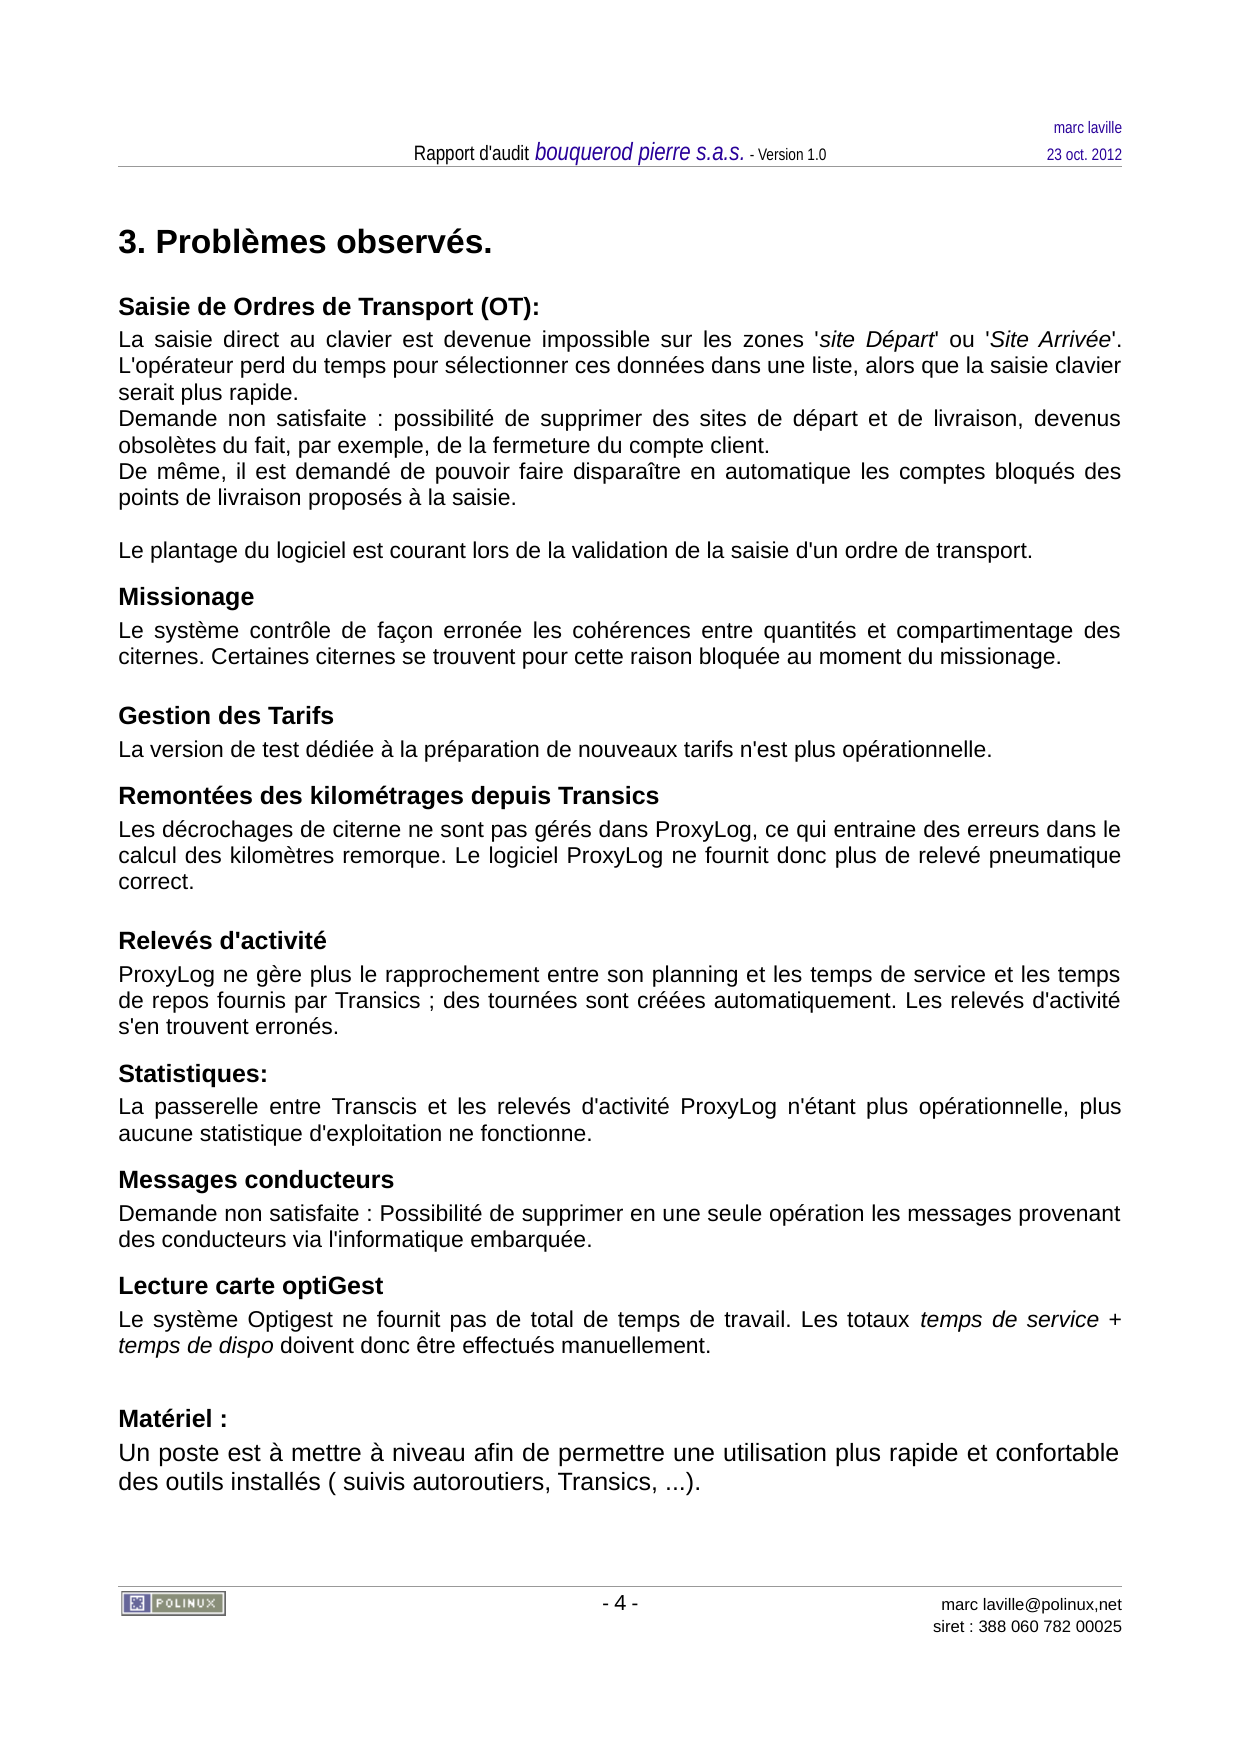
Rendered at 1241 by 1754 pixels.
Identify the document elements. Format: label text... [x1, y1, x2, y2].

text Le plantage du logiciel est courant lors de la validation de la saisie d'un ordre de transport. [118, 537, 1122, 563]
picture [121, 1591, 226, 1616]
text Demande non satisfaite : possibilité de supprimer des sites de départ et de livraison, devenus obsolètes du fait, par exemple, de la fermeture du compte client. [118, 405, 1122, 458]
text La passerelle entre Transcis et les relevés d'activité ProxyLog n'étant plus opérationnelle, plus aucune statistique d'exploitation ne fonctionne. [118, 1093, 1122, 1146]
subtitle Matériel : [118, 1404, 1122, 1432]
subtitle Remontées des kilométrages depuis Transics [118, 781, 1122, 809]
text La saisie direct au clavier est devenue impossible sur les zones 'site Départ' ou 'Site Arrivée'. L'opérateur perd du temps pour sélectionner ces données dans une liste, alors que la saisie clavier serait plus rapide. [118, 326, 1122, 405]
text La version de test dédiée à la préparation de nouveaux tarifs n'est plus opérationnelle. [118, 736, 1122, 762]
subtitle Gestion des Tarifs [118, 701, 1122, 730]
text Les décrochages de citerne ne sont pas gérés dans ProxyLog, ce qui entraine des erreurs dans le calcul des kilomètres remorque. Le logiciel ProxyLog ne fournit donc plus de relevé pneumatique correct. [118, 816, 1122, 894]
text Le système Optigest ne fournit pas de total de temps de travail. Les totaux temps de service + temps de dispo doivent donc être effectués manuellement. [118, 1306, 1122, 1358]
subtitle Statistiques: [118, 1058, 1122, 1087]
subtitle Saisie de Ordres de Transport (OT): [118, 291, 1122, 320]
subtitle 3. Problèmes observés. [118, 221, 1122, 260]
text Le système contrôle de façon erronée les cohérences entre quantités et compartimentage des citernes. Certaines citernes se trouvent pour cette raison bloquée au moment du missionage. [118, 617, 1122, 669]
subtitle Lecture carte optiGest [118, 1271, 1122, 1300]
text Un poste est à mettre à niveau afin de permettre une utilisation plus rapide et confortable des outils installés ( suivis autoroutiers, Transics, ...). [118, 1438, 1122, 1496]
text ProxyLog ne gère plus le rapprochement entre son planning et les temps de service et les temps de repos fournis par Transics ; des tournées sont créées automatiquement. Les relevés d'activité s'en trouvent erronés. [118, 961, 1122, 1040]
subtitle Missionage [118, 582, 1122, 611]
text Demande non satisfaite : Possibilité de supprimer en une seule opération les messages provenant des conducteurs via l'informatique embarquée. [118, 1199, 1122, 1252]
subtitle Messages conducteurs [118, 1165, 1122, 1193]
text De même, il est demandé de pouvoir faire disparaître en automatique les comptes bloqués des points de livraison proposés à la saisie. [118, 458, 1122, 511]
subtitle Relevés d'activité [118, 926, 1122, 955]
